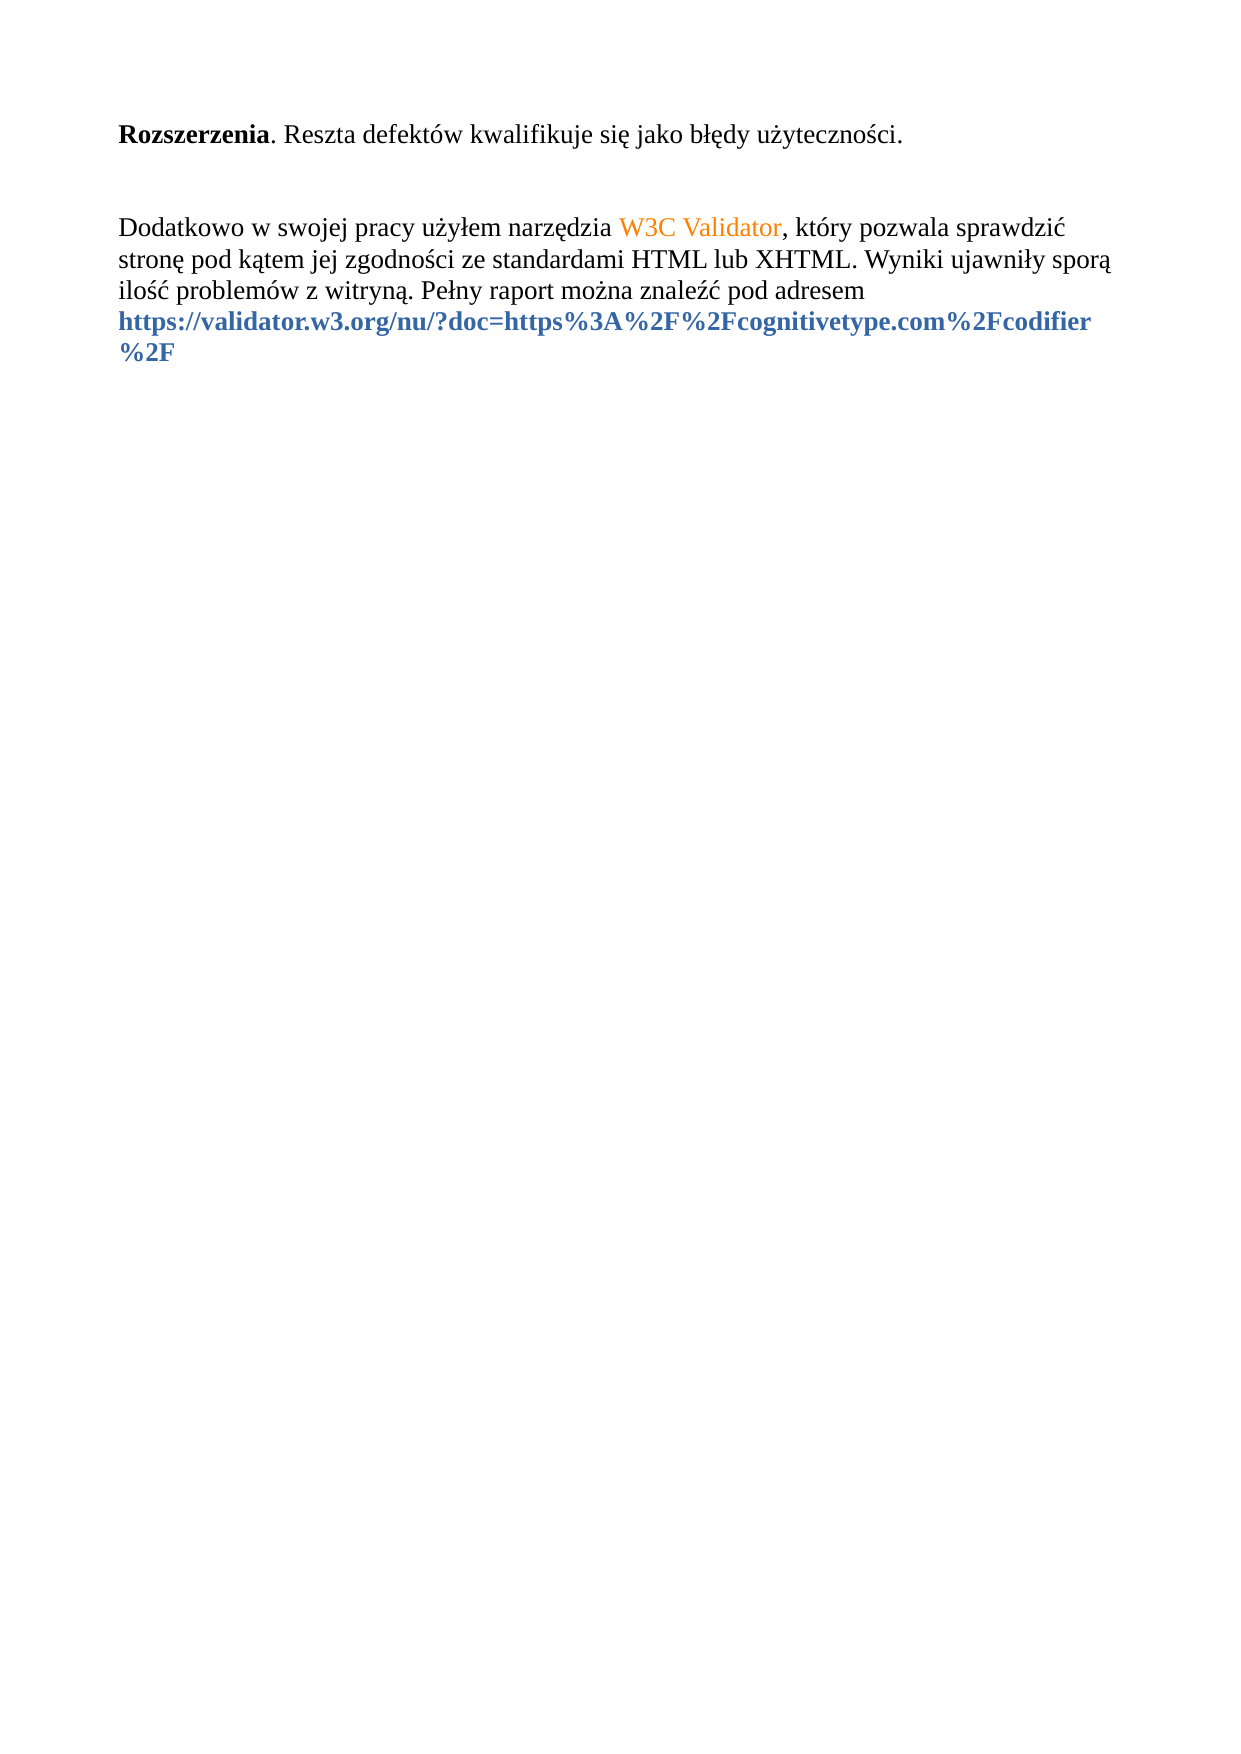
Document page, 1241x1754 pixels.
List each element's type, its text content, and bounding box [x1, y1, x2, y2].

text Dodatkowo w swojej pracy użyłem narzędzia W3C Validator, który pozwala sprawdzić stronę pod kątem jej zgodności ze standardami HTML lub XHTML. Wyniki ujawniły sporą ilość problemów z witryną. Pełny raport można znaleźć pod adresem https://validator.w3.org/nu/?doc=https%3A%2F%2Fcognitivetype.com%2Fcodifier%2F [118, 212, 1122, 367]
text Rozszerzenia. Reszta defektów kwalifikuje się jako błędy użyteczności. [118, 118, 1122, 149]
